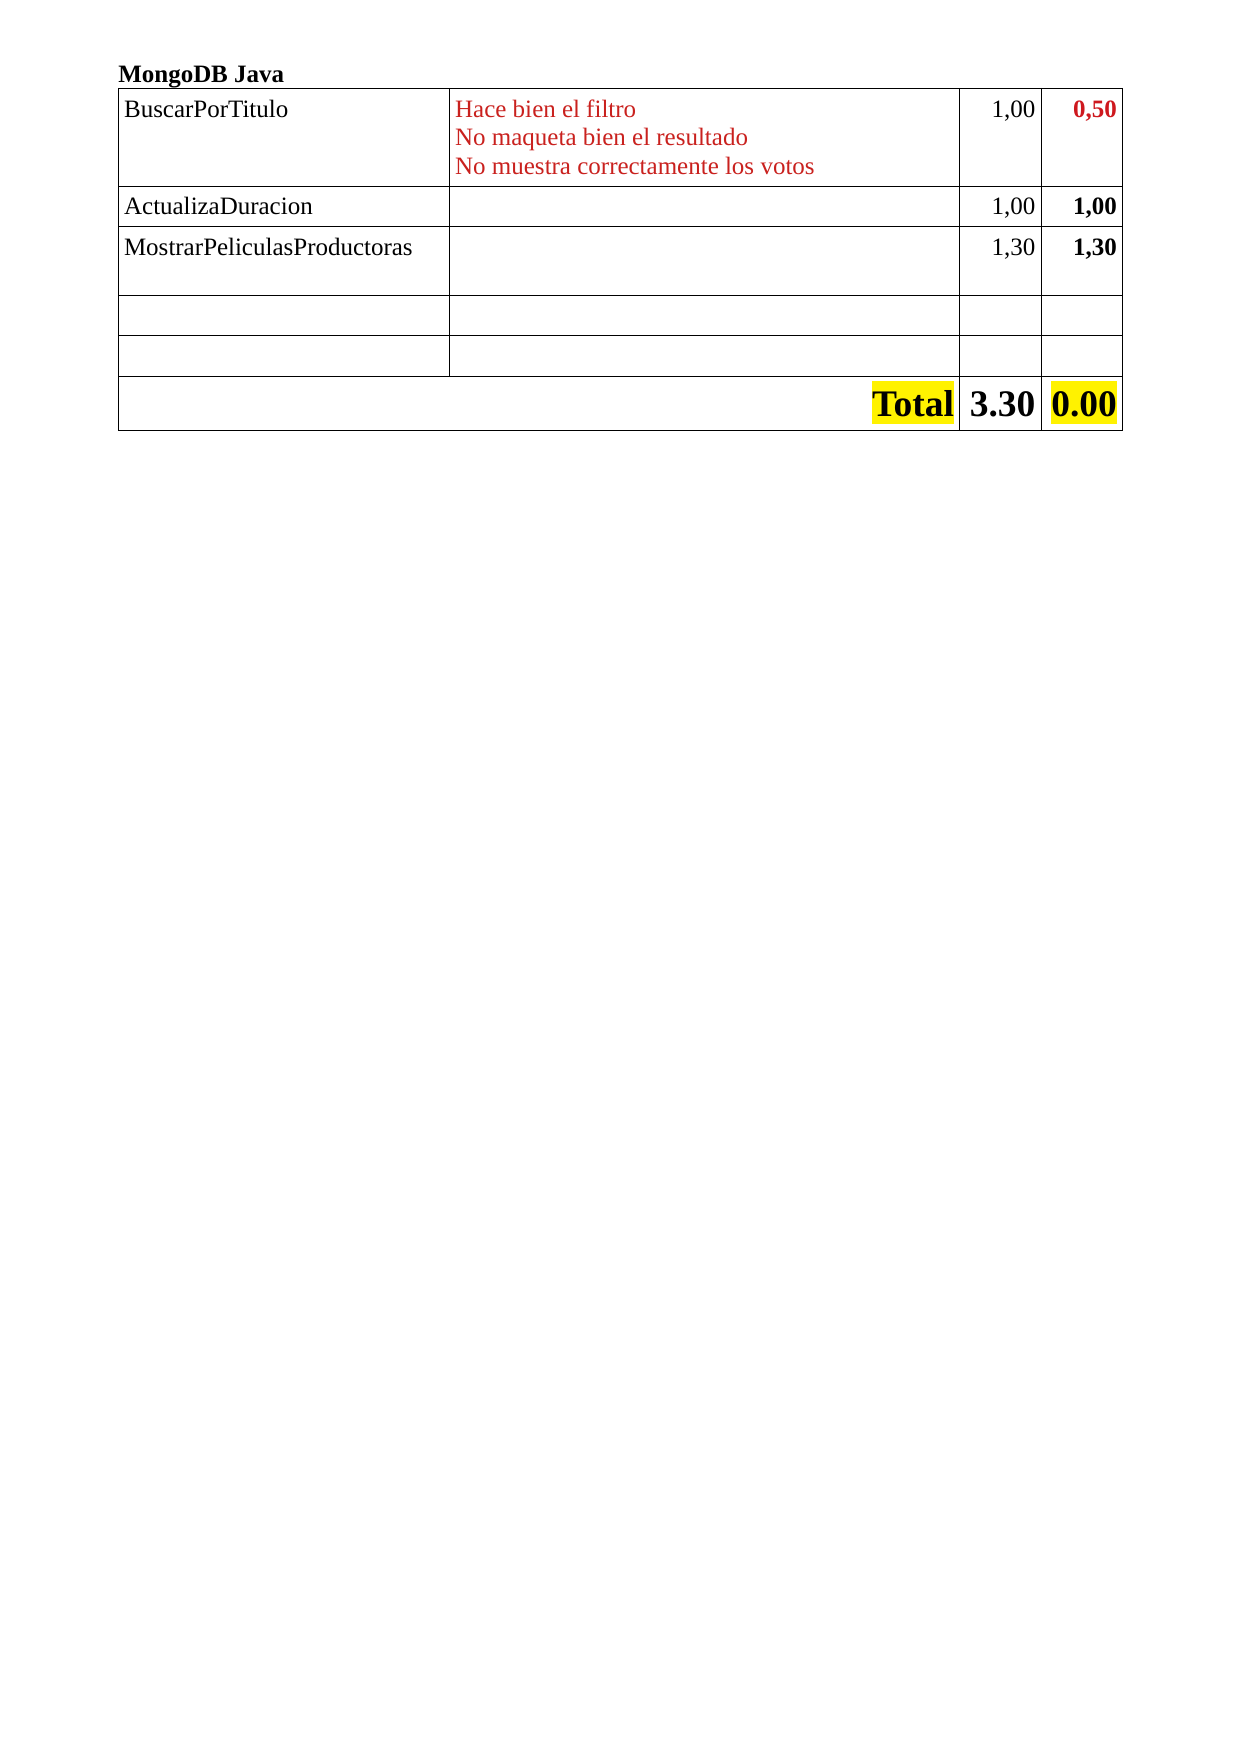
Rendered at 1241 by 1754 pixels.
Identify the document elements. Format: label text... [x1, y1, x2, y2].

table_cell [119, 296, 449, 335]
table_cell [119, 336, 449, 376]
table_cell Total [119, 377, 959, 430]
text MongoDB Java [118, 59, 1122, 88]
table_cell [450, 336, 959, 376]
table_cell [450, 227, 959, 295]
table_header 0,50 [1042, 89, 1122, 186]
table_cell [1042, 296, 1122, 335]
table_cell 2.80 [1042, 377, 1122, 430]
table_cell 1,00 [960, 187, 1041, 226]
table_header Hace bien el filtro No maqueta bien el resultado No muestra correctamente los votos [450, 89, 959, 186]
table_cell 3.30 [960, 377, 1041, 430]
table_cell 1,30 [960, 227, 1041, 295]
table_header 1,00 [960, 89, 1041, 186]
table_cell [960, 296, 1041, 335]
table_cell [1042, 336, 1122, 376]
table_cell [450, 187, 959, 226]
table_cell 1,30 [1042, 227, 1122, 295]
table_cell 1,00 [1042, 187, 1122, 226]
table_cell ActualizaDuracion [119, 187, 449, 226]
table_cell [960, 336, 1041, 376]
table_header BuscarPorTitulo [119, 89, 449, 186]
table_cell [450, 296, 959, 335]
table_cell MostrarPeliculasProductoras [119, 227, 449, 295]
